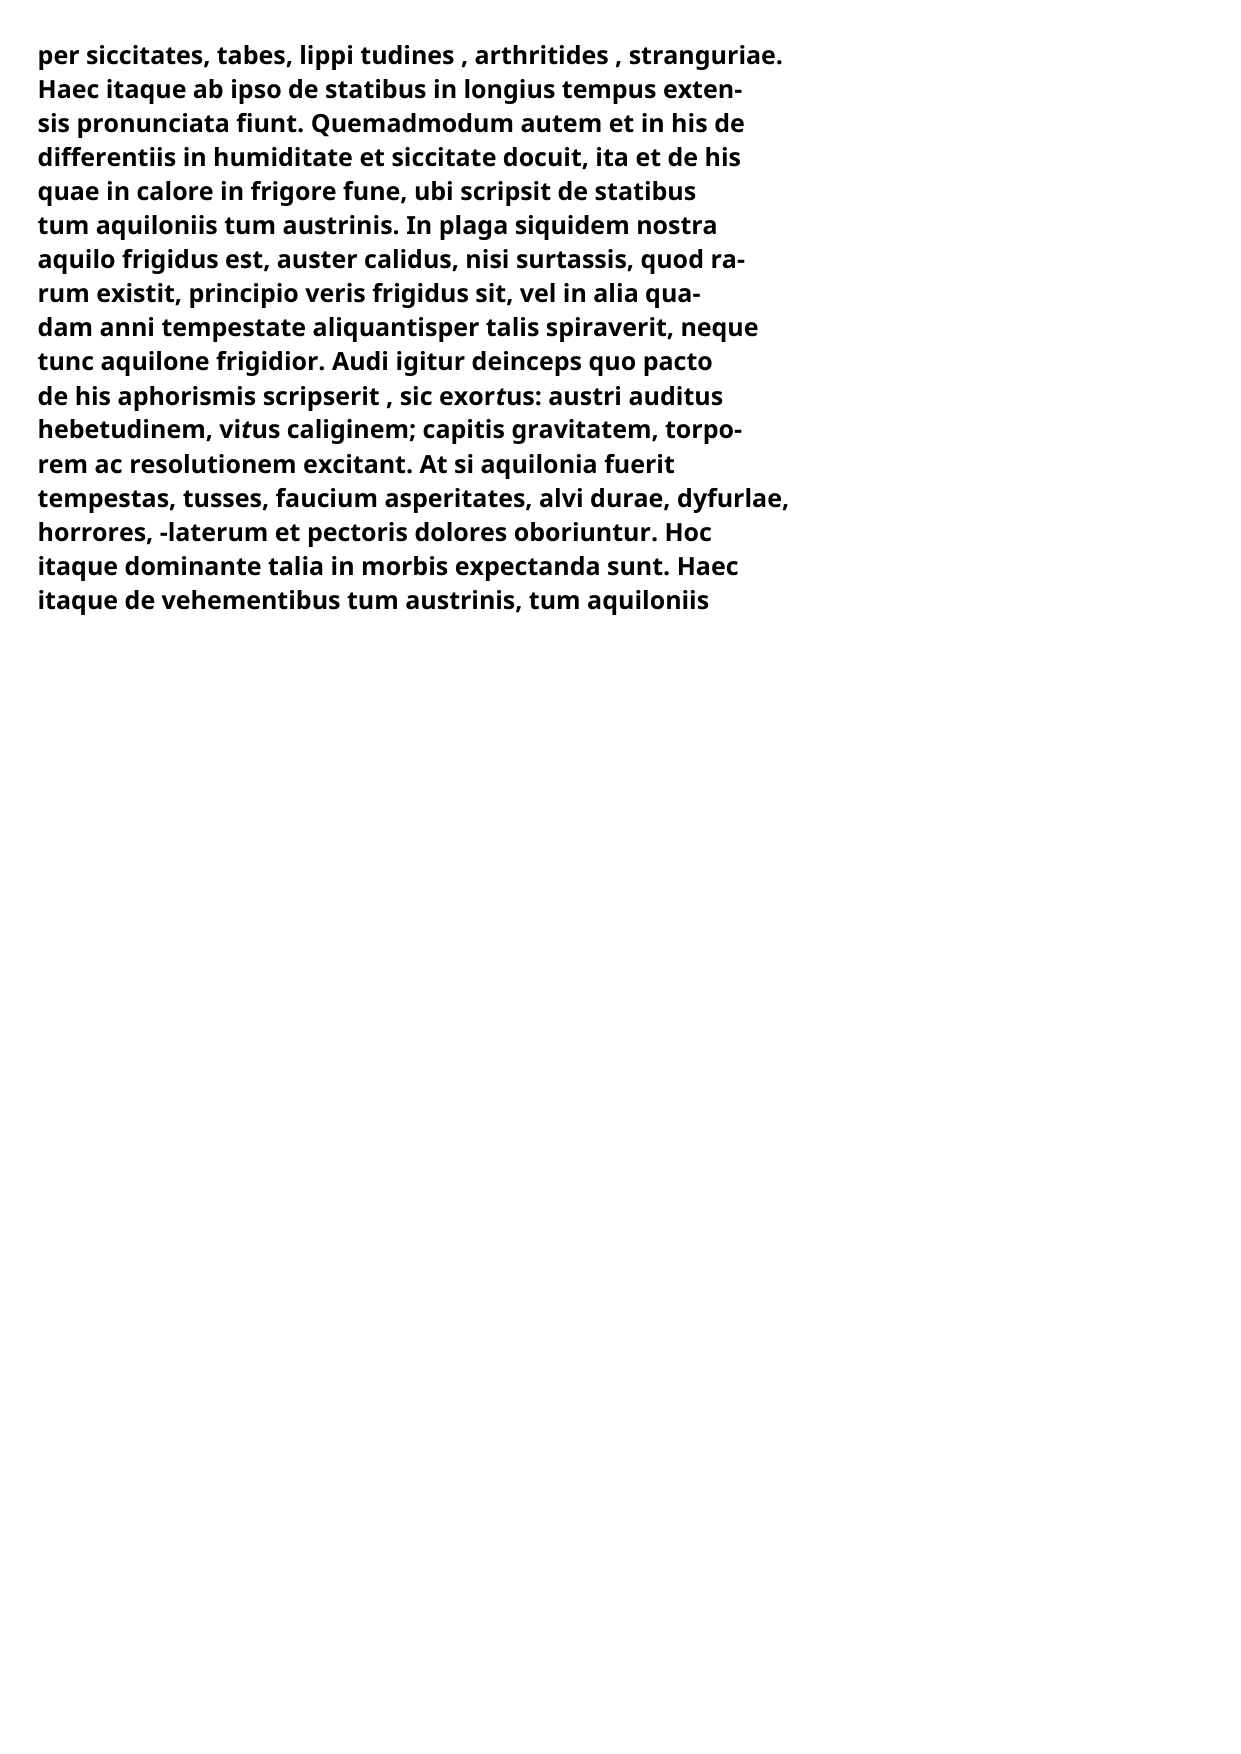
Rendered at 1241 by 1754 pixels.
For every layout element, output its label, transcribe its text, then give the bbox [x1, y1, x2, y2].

text per siccitates, tabes, lippi tudines , arthritides , stranguriae. Haec itaque ab ipso de statibus in longius tempus exten- sis pronunciata fiunt. Quemadmodum autem et in his de differentiis in humiditate et siccitate docuit, ita et de his quae in calore in frigore fune, ubi scripsit de statibus tum aquiloniis tum austrinis. In plaga siquidem nostra aquilo frigidus est, auster calidus, nisi surtassis, quod ra- rum existit, principio veris frigidus sit, vel in alia qua- dam anni tempestate aliquantisper talis spiraverit, neque tunc aquilone frigidior. Audi igitur deinceps quo pacto de his aphorismis scripserit , sic exortus: austri auditus hebetudinem, vitus caliginem; capitis gravitatem, torpo- rem ac resolutionem excitant. At si aquilonia fuerit tempestas, tusses, faucium asperitates, alvi durae, dyfurlae, horrores, -laterum et pectoris dolores oboriuntur. Hoc itaque dominante talia in morbis expectanda sunt. Haec itaque de vehementibus tum austrinis, tum aquiloniis [37, 37, 1203, 617]
